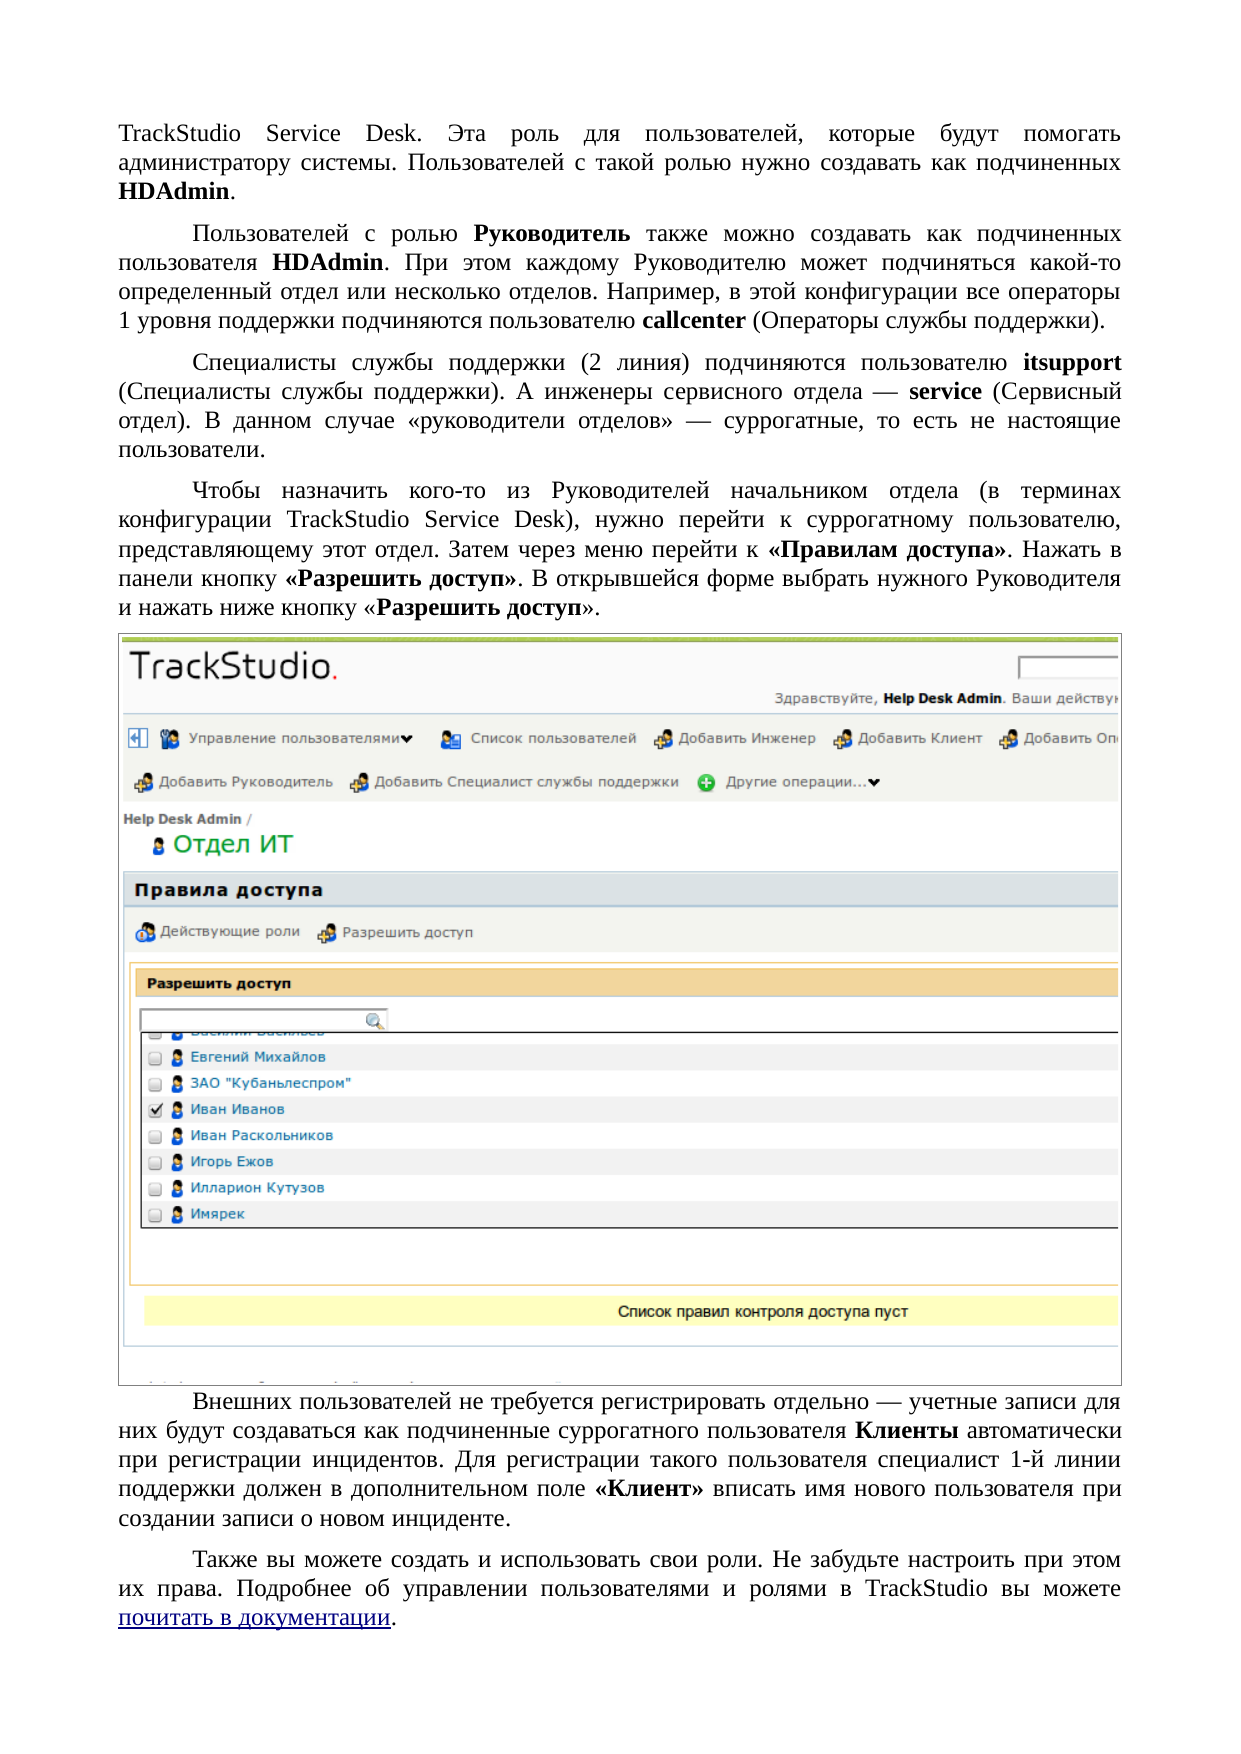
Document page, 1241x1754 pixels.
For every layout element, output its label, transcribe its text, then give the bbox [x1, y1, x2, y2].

text [119, 634, 1121, 1385]
text Чтобы назначить кого-то из Руководителей начальником отдела (в терминах конфигурации TrackStudio Service Desk), нужно перейти к суррогатному пользователю, представляющему этот отдел. Затем через меню перейти к «Правилам доступа». Нажать в панели кнопку «Разрешить доступ». В открывшейся форме выбрать нужного Руководителя и нажать ниже кнопку «Разрешить доступ». [118, 475, 1122, 621]
text Специалисты службы поддержки (2 линия) подчиняются пользователю itsupport (Специалисты службы поддержки). А инженеры сервисного отдела — service (Сервисный отдел). В данном случае «руководители отделов» — суррогатные, то есть не настоящие пользователи. [118, 347, 1122, 463]
text Внешних пользователей не требуется регистрировать отдельно — учетные записи для них будут создаваться как подчиненные суррогатного пользователя Клиенты автоматически при регистрации инцидентов. Для регистрации такого пользователя специалист 1-й линии поддержки должен в дополнительном поле «Клиент» вписать имя нового пользователя при создании записи о новом инциденте. [118, 1386, 1122, 1531]
text TrackStudio Service Desk. Эта роль для пользователей, которые будут помогать администратору системы. Пользователей с такой ролью нужно создавать как подчиненных HDAdmin. [118, 118, 1122, 205]
picture [122, 637, 1119, 1383]
text Также вы можете создать и использовать свои роли. Не забудьте настроить при этом их права. Подробнее об управлении пользователями и ролями в TrackStudio вы можете почитать в документации. [118, 1544, 1122, 1631]
text Пользователей с ролью Руководитель также можно создавать как подчиненных пользователя HDAdmin. При этом каждому Руководителю может подчиняться какой-то определенный отдел или несколько отделов. Например, в этой конфигурации все операторы 1 уровня поддержки подчиняются пользователю callcenter (Операторы службы поддержки). [118, 218, 1122, 334]
